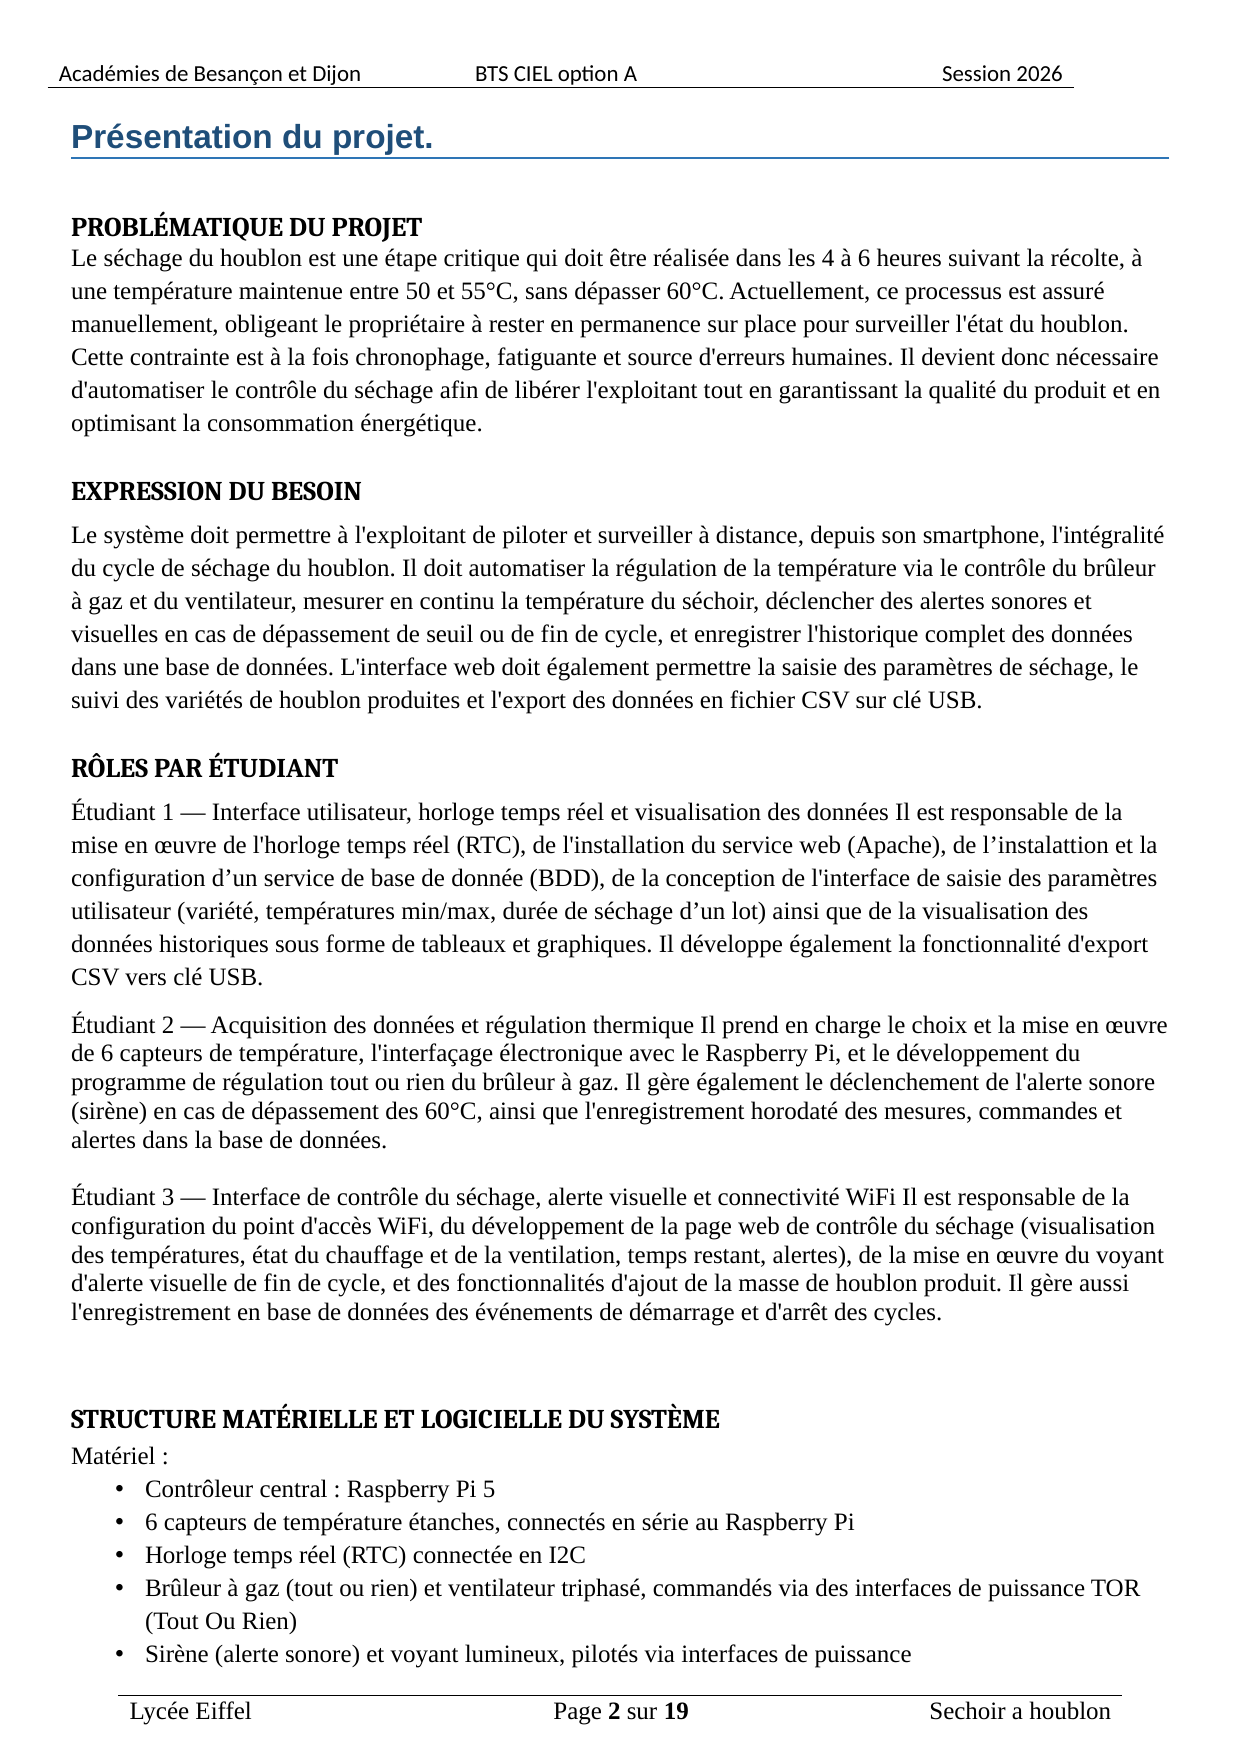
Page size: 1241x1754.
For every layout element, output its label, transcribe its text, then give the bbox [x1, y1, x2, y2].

list Sirène (alerte sonore) et voyant lumineux, pilotés via interfaces de puissance [115, 1639, 1169, 1668]
text Le séchage du houblon est une étape critique qui doit être réalisée dans les 4 à 6 heures suivant la récolte, à une température maintenue entre 50 et 55°C, sans dépasser 60°C. Actuellement, ce processus est assuré manuellement, obligeant le propriétaire à rester en permanence sur place pour surveiller l'état du houblon. Cette contrainte est à la fois chronophage, fatiguante et source d'erreurs humaines. Il devient donc nécessaire d'automatiser le contrôle du séchage afin de libérer l'exploitant tout en garantissant la qualité du produit et en optimisant la consommation énergétique. [71, 243, 1169, 437]
text Le système doit permettre à l'exploitant de piloter et surveiller à distance, depuis son smartphone, l'intégralité du cycle de séchage du houblon. Il doit automatiser la régulation de la température via le contrôle du brûleur à gaz et du ventilateur, mesurer en continu la température du séchoir, déclencher des alertes sonores et visuelles en cas de dépassement de seuil ou de fin de cycle, et enregistrer l'historique complet des données dans une base de données. L'interface web doit également permettre la saisie des paramètres de séchage, le suivi des variétés de houblon produites et l'export des données en fichier CSV sur clé USB. [71, 520, 1169, 714]
list Contrôleur central : Raspberry Pi 5 [115, 1474, 1169, 1503]
list Brûleur à gaz (tout ou rien) et ventilateur triphasé, commandés via des interfaces de puissance TOR (Tout Ou Rien) [115, 1573, 1169, 1635]
text Étudiant 1 — Interface utilisateur, horloge temps réel et visualisation des données Il est responsable de la mise en œuvre de l'horloge temps réel (RTC), de l'installation du service web (Apache), de l’instalattion et la configuration d’un service de base de donnée (BDD), de la conception de l'interface de saisie des paramètres utilisateur (variété, températures min/max, durée de séchage d’un lot) ainsi que de la visualisation des données historiques sous forme de tableaux et graphiques. Il développe également la fonctionnalité d'export CSV vers clé USB. [71, 797, 1169, 991]
subtitle STRUCTURE MATÉRIELLE ET LOGICIELLE DU SYSTÈME [71, 1404, 1169, 1435]
subtitle EXPRESSION DU BESOIN [71, 476, 1169, 507]
subtitle RÔLES PAR ÉTUDIANT [71, 753, 1169, 784]
list 6 capteurs de température étanches, connectés en série au Raspberry Pi [115, 1507, 1169, 1536]
text Matériel : [71, 1441, 1169, 1469]
text Étudiant 2 — Acquisition des données et régulation thermique Il prend en charge le choix et la mise en œuvre de 6 capteurs de température, l'interfaçage électronique avec le Raspberry Pi, et le développement du programme de régulation tout ou rien du brûleur à gaz. Il gère également le déclenchement de l'alerte sonore (sirène) en cas de dépassement des 60°C, ainsi que l'enregistrement horodaté des mesures, commandes et alertes dans la base de données. [71, 1010, 1169, 1153]
text Étudiant 3 — Interface de contrôle du séchage, alerte visuelle et connectivité WiFi Il est responsable de la configuration du point d'accès WiFi, du développement de la page web de contrôle du séchage (visualisation des températures, état du chauffage et de la ventilation, temps restant, alertes), de la mise en œuvre du voyant d'alerte visuelle de fin de cycle, et des fonctionnalités d'ajout de la masse de houblon produit. Il gère aussi l'enregistrement en base de données des événements de démarrage et d'arrêt des cycles. [71, 1182, 1169, 1326]
list Horloge temps réel (RTC) connectée en I2C [115, 1540, 1169, 1569]
subtitle Présentation du projet. [71, 117, 1169, 157]
subtitle PROBLÉMATIQUE DU PROJET [71, 212, 1169, 243]
